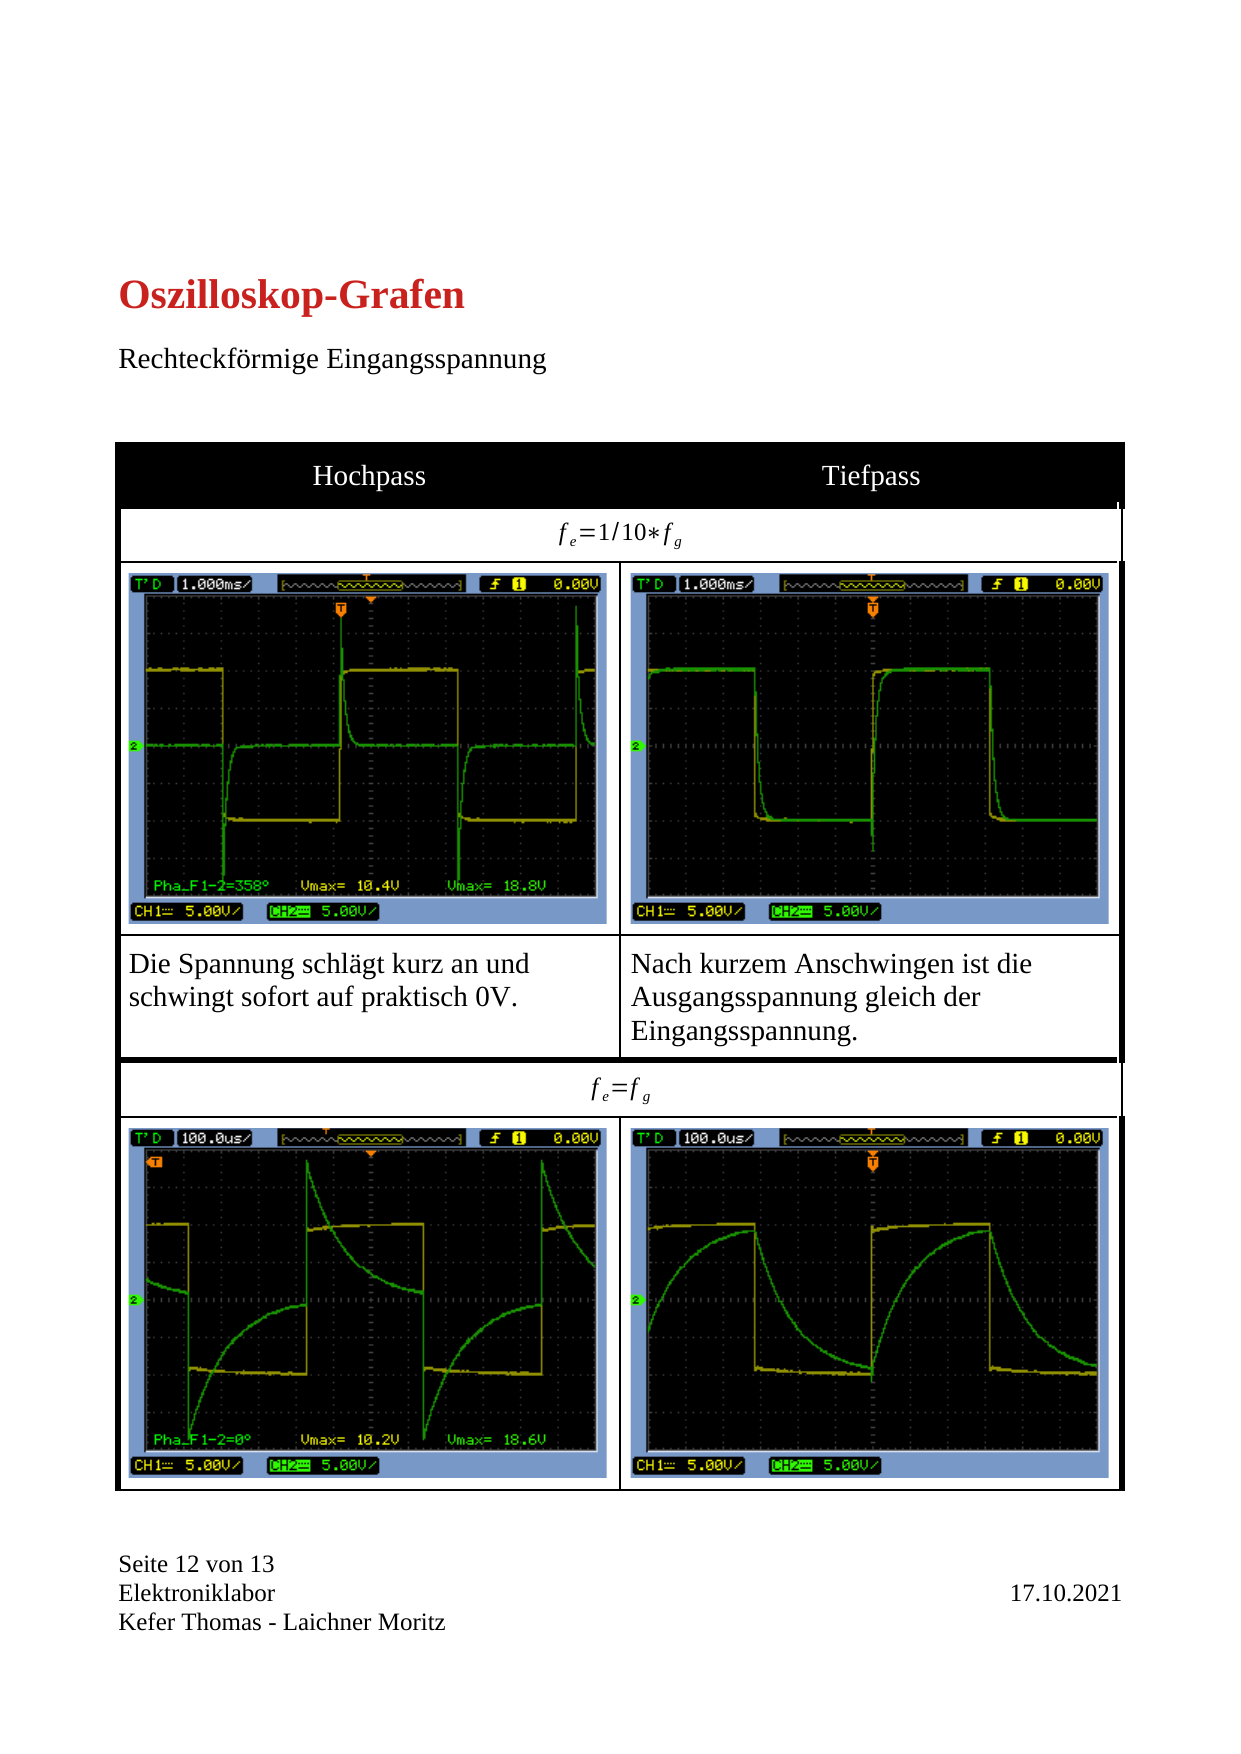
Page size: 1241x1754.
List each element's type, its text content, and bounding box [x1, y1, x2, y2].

table_cell [121, 563, 619, 933]
table_cell [121, 1057, 1121, 1116]
table_cell [621, 1116, 1119, 1488]
table_header Tiefpass [623, 448, 1119, 502]
table_cell Nach kurzem Anschwingen ist die Ausgangsspannung gleich der Eingangsspannung. [621, 936, 1119, 1057]
table_cell [121, 502, 1121, 561]
text Oszilloskop-Grafen [118, 269, 1122, 317]
picture [630, 573, 1109, 924]
table_cell [621, 561, 1119, 933]
picture [630, 1128, 1109, 1478]
table_cell Die Spannung schlägt kurz an und schwingt sofort auf praktisch 0V. [121, 936, 619, 1057]
table_cell [121, 1118, 619, 1488]
picture [128, 1128, 607, 1478]
picture [128, 573, 607, 924]
text Rechteckförmige Eingangsspannung [118, 341, 1122, 374]
table_header Hochpass [121, 448, 617, 502]
